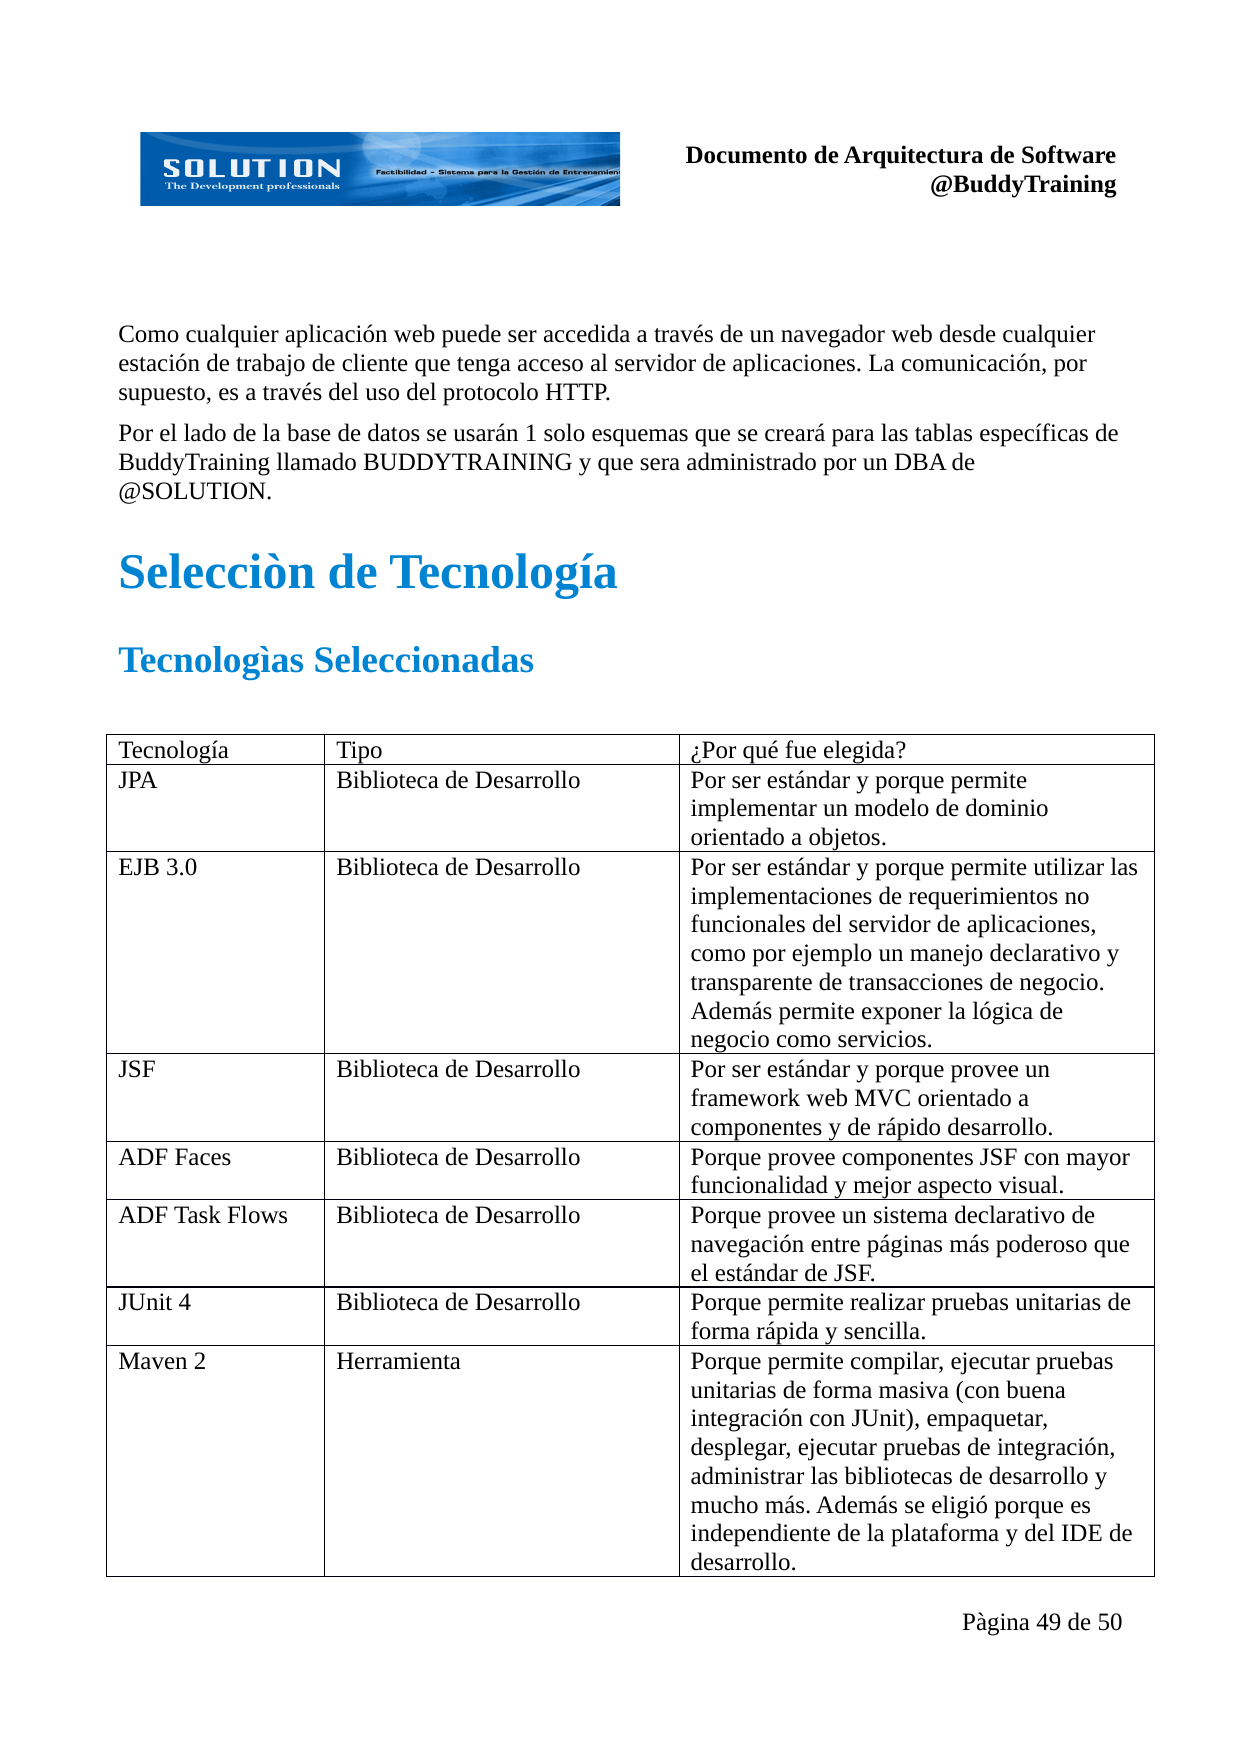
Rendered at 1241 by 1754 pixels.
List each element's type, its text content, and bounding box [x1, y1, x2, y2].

table_cell Porque provee un sistema declarativo de navegación entre páginas más poderoso que el estándar de JSF. [680, 1200, 1154, 1286]
table_cell ADF Faces [107, 1142, 324, 1199]
table_cell ADF Task Flows [107, 1200, 324, 1286]
text Por el lado de la base de datos se usarán 1 solo esquemas que se creará para las tablas específicas de BuddyTraining llamado BUDDYTRAINING y que sera administrado por un DBA de @SOLUTION. [118, 418, 1122, 504]
table_cell EJB 3.0 [107, 852, 324, 1053]
table_cell JUnit 4 [107, 1288, 324, 1345]
table_cell JPA [107, 765, 324, 851]
table_cell Porque permite compilar, ejecutar pruebas unitarias de forma masiva (con buena integración con JUnit), empaquetar, desplegar, ejecutar pruebas de integración, administrar las bibliotecas de desarrollo y mucho más. Además se eligió porque es independiente de la plataforma y del IDE de desarrollo. [680, 1346, 1154, 1576]
table_cell Maven 2 [107, 1346, 324, 1576]
text Como cualquier aplicación web puede ser accedida a través de un navegador web desde cualquier estación de trabajo de cliente que tenga acceso al servidor de aplicaciones. La comunicación, por supuesto, es a través del uso del protocolo HTTP. [118, 319, 1122, 406]
subtitle Tecnologìas Seleccionadas [118, 637, 1122, 680]
table_header Tipo [325, 735, 679, 764]
table_cell Biblioteca de Desarrollo [325, 852, 679, 1053]
picture [140, 132, 621, 206]
subtitle Selecciòn de Tecnología [118, 542, 1122, 599]
table_cell Biblioteca de Desarrollo [325, 1200, 679, 1286]
table_cell Biblioteca de Desarrollo [325, 1142, 679, 1199]
table_cell Porque provee componentes JSF con mayor funcionalidad y mejor aspecto visual. [680, 1142, 1154, 1199]
table_cell Por ser estándar y porque permite utilizar las implementaciones de requerimientos no funcionales del servidor de aplicaciones, como por ejemplo un manejo declarativo y transparente de transacciones de negocio. Además permite exponer la lógica de negocio como servicios. [680, 852, 1154, 1053]
table_header Tecnología [107, 735, 324, 764]
table_cell Biblioteca de Desarrollo [325, 765, 679, 851]
table_header ¿Por qué fue elegida? [680, 735, 1154, 764]
table_cell Por ser estándar y porque permite implementar un modelo de dominio orientado a objetos. [680, 765, 1154, 851]
table_cell Por ser estándar y porque provee un framework web MVC orientado a componentes y de rápido desarrollo. [680, 1054, 1154, 1141]
table_cell Herramienta [325, 1346, 679, 1576]
table_cell Biblioteca de Desarrollo [325, 1054, 679, 1141]
table_cell Biblioteca de Desarrollo [325, 1288, 679, 1345]
table_cell JSF [107, 1054, 324, 1141]
table_cell Porque permite realizar pruebas unitarias de forma rápida y sencilla. [680, 1288, 1154, 1345]
